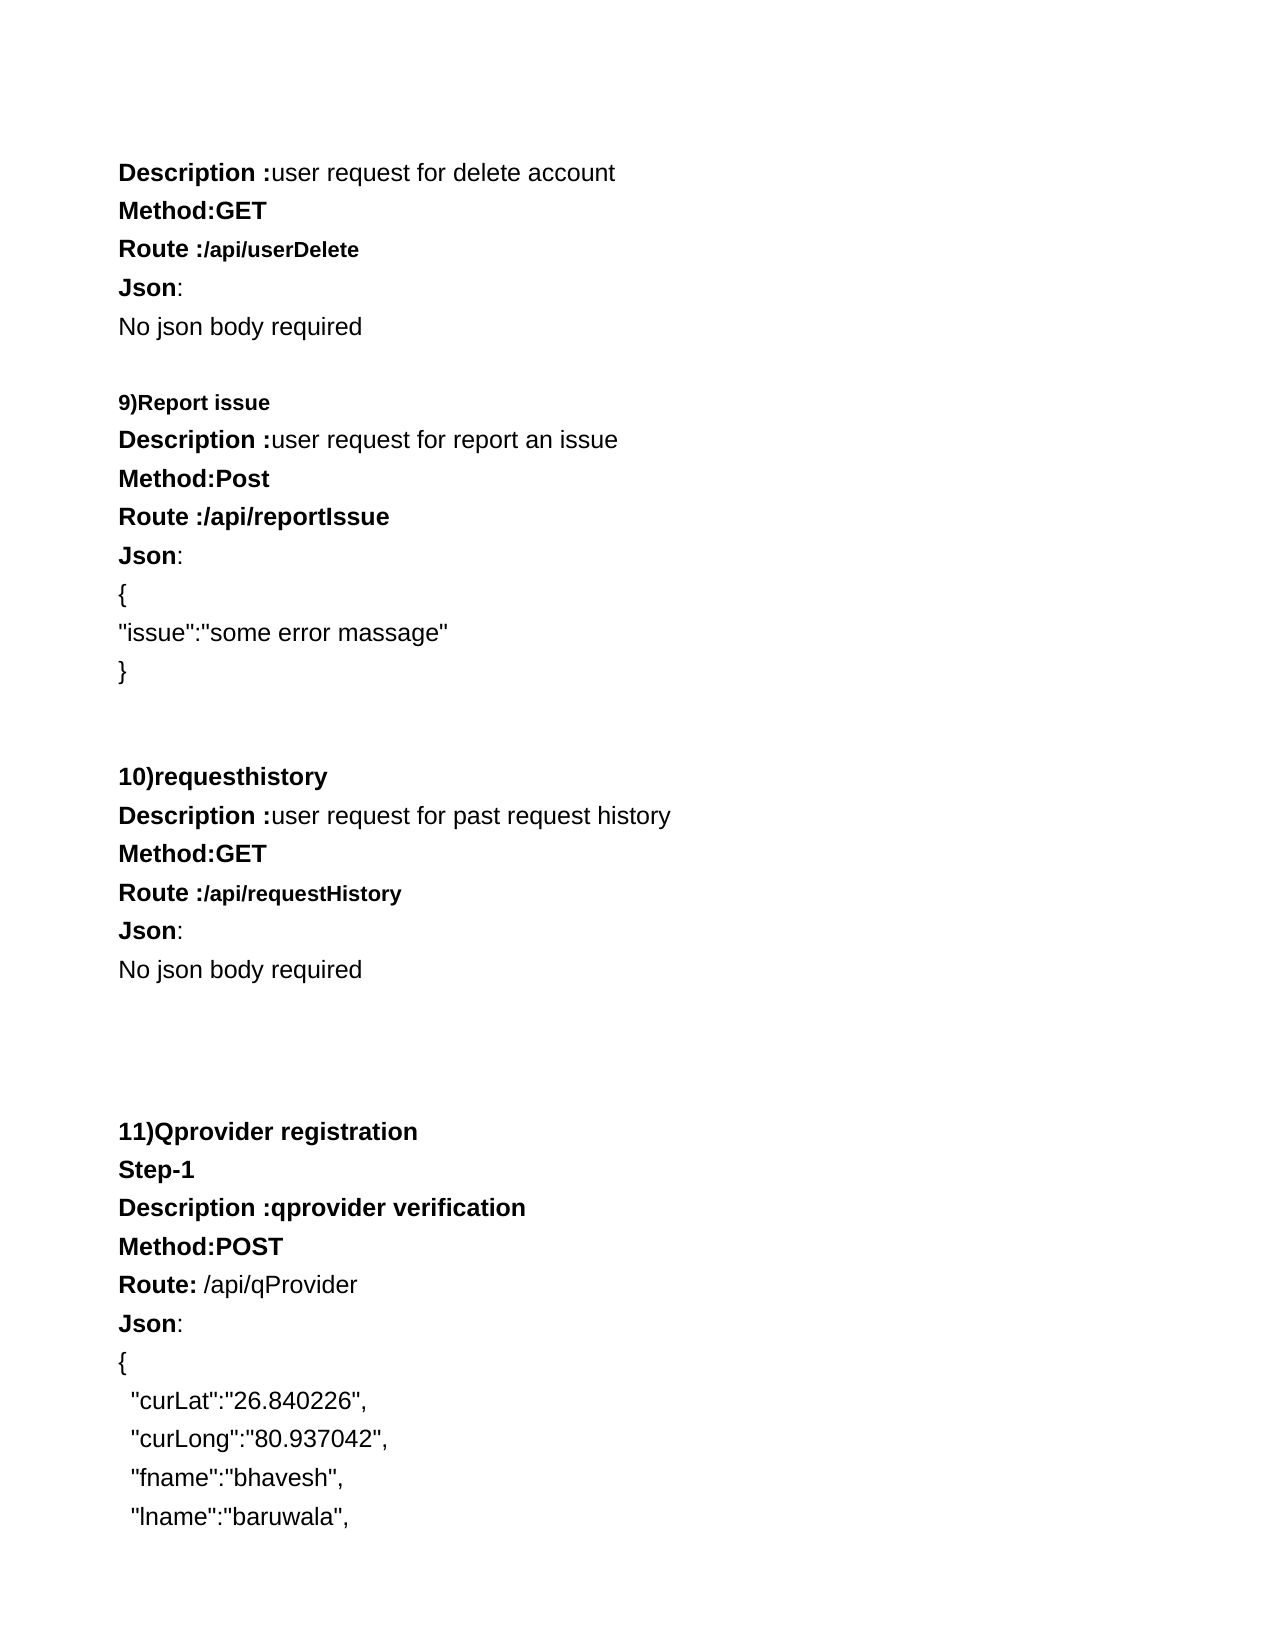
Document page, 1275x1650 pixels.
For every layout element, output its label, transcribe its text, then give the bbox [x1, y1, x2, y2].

text Json: [118, 917, 1157, 945]
text Route :/api/requestHistory [118, 878, 1157, 906]
text Json: [118, 274, 1157, 302]
text Route :/api/reportIssue [118, 503, 1157, 531]
text "issue":"some error massage" [118, 618, 1157, 646]
text "curLong":"80.937042", [118, 1425, 1157, 1453]
text Method:GET [118, 197, 1157, 225]
text Step-1 [118, 1156, 1157, 1184]
text "curLat":"26.840226", [118, 1387, 1157, 1414]
text } [118, 657, 1157, 685]
text Route :/api/userDelete [118, 235, 1157, 263]
text 11)Qprovider registration [118, 1117, 1157, 1145]
text Route: /api/qProvider [118, 1271, 1157, 1299]
text "fname":"bhavesh", [118, 1464, 1157, 1492]
text { [118, 580, 1157, 608]
text Method:GET [118, 840, 1157, 868]
text 9)Report issue Description :user request for report an issue [118, 391, 1157, 454]
text "lname":"baruwala", [118, 1502, 1157, 1531]
text Method:Post [118, 464, 1157, 492]
text No json body required [118, 312, 1157, 340]
text { [118, 1348, 1157, 1376]
text Json: [118, 541, 1157, 569]
text No json body required [118, 956, 1157, 983]
text 10)requesthistory [118, 763, 1157, 791]
text Description :qprovider verification [118, 1194, 1157, 1222]
text Description :user request for past request history [118, 802, 1157, 829]
text Method:POST [118, 1233, 1157, 1261]
text Json: [118, 1310, 1157, 1338]
text Description :user request for delete account [118, 158, 1157, 186]
